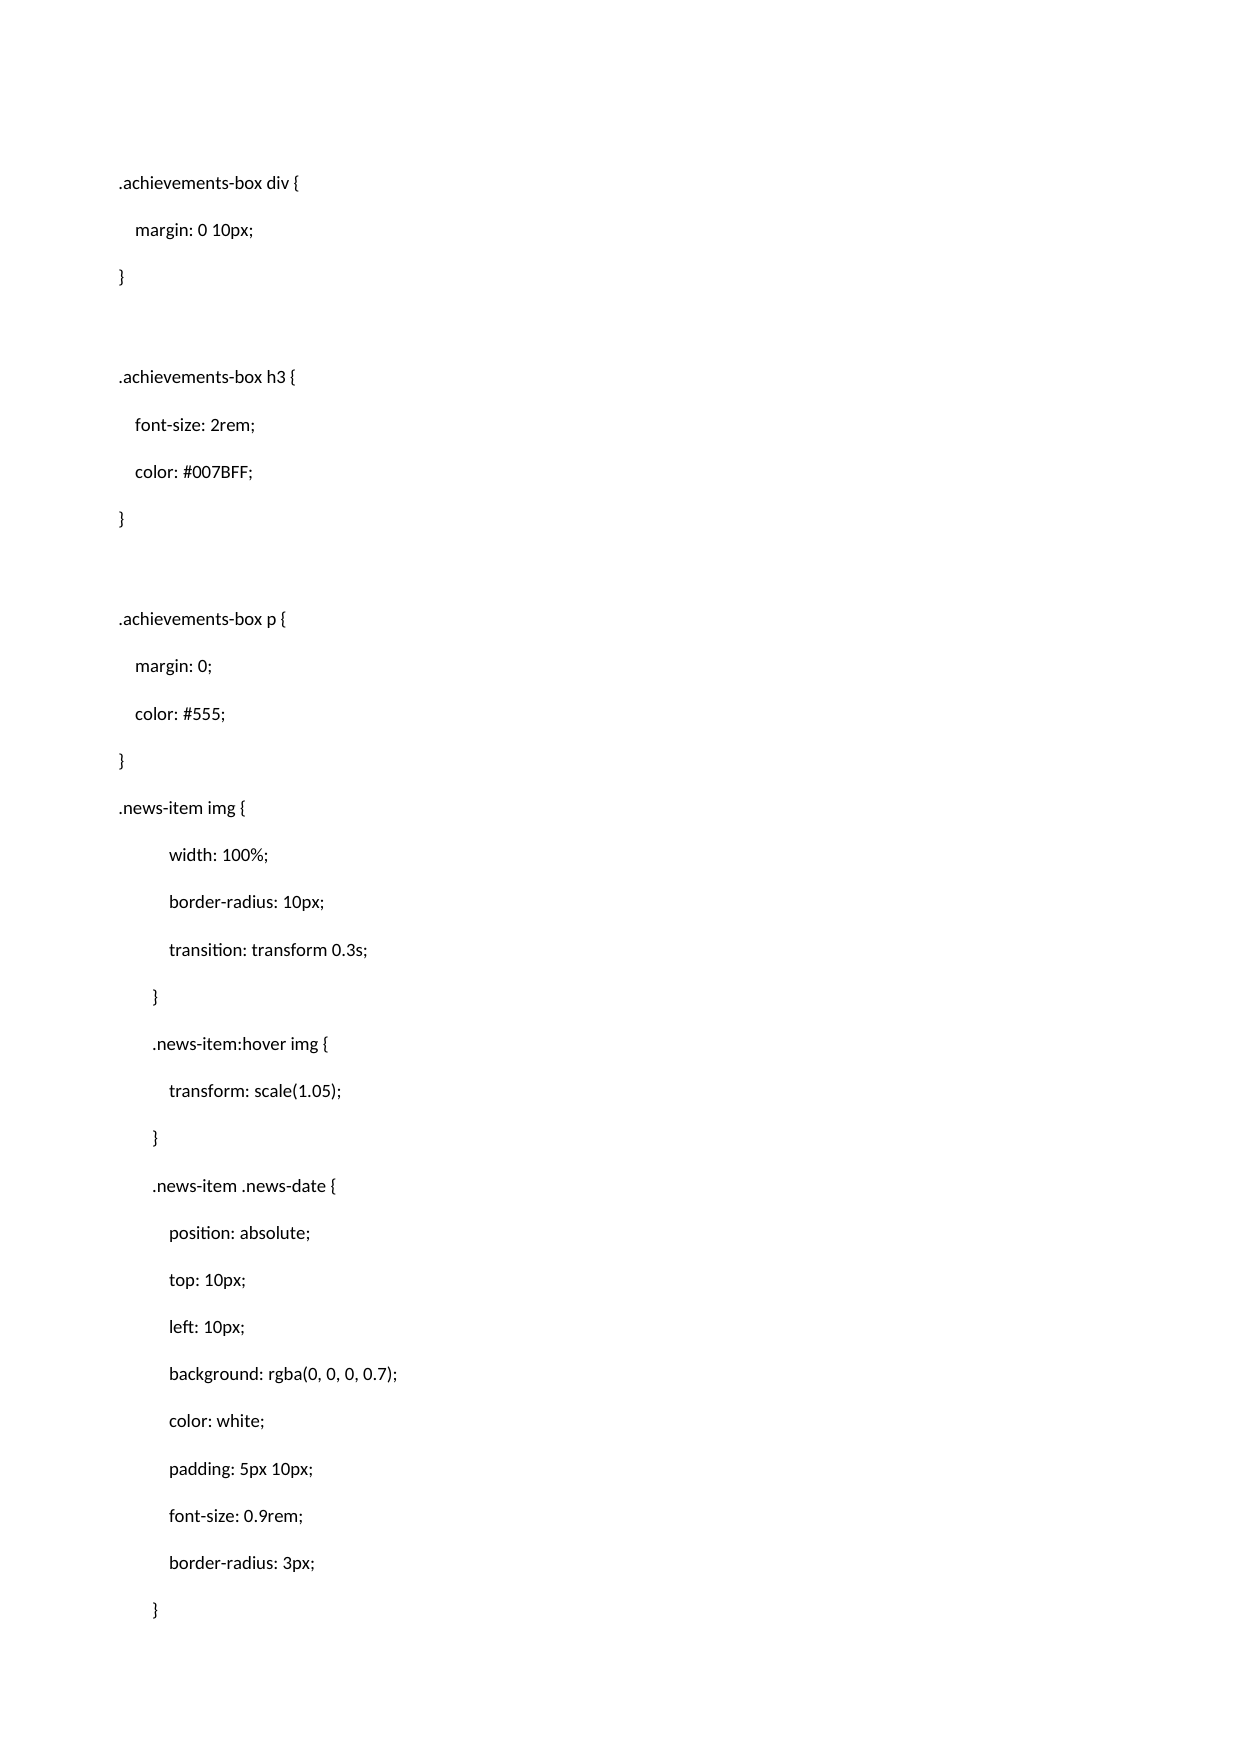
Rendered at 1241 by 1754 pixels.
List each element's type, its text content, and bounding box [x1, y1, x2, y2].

text .news-item:hover img { [118, 1032, 1122, 1055]
text color: #007BFF; [118, 460, 1122, 483]
text } [118, 1598, 1122, 1621]
text width: 100%; [118, 843, 1122, 866]
text } [118, 985, 1122, 1008]
text .news-item img { [118, 796, 1122, 819]
text } [118, 1127, 1122, 1149]
text top: 10px; [118, 1268, 1122, 1291]
text margin: 0; [118, 655, 1122, 678]
text .achievements-box div { [118, 171, 1122, 194]
text transition: transform 0.3s; [118, 938, 1122, 961]
text font-size: 2rem; [118, 413, 1122, 436]
text color: white; [118, 1410, 1122, 1433]
text padding: 5px 10px; [118, 1457, 1122, 1480]
text } [118, 749, 1122, 772]
text border-radius: 10px; [118, 891, 1122, 913]
text .achievements-box p { [118, 607, 1122, 630]
text } [118, 507, 1122, 530]
text position: absolute; [118, 1221, 1122, 1244]
text border-radius: 3px; [118, 1551, 1122, 1574]
text color: #555; [118, 702, 1122, 725]
text .achievements-box h3 { [118, 366, 1122, 389]
text margin: 0 10px; [118, 218, 1122, 241]
text .news-item .news-date { [118, 1174, 1122, 1197]
text } [118, 266, 1122, 288]
text transform: scale(1.05); [118, 1079, 1122, 1102]
text left: 10px; [118, 1315, 1122, 1338]
text background: rgba(0, 0, 0, 0.7); [118, 1362, 1122, 1385]
text font-size: 0.9rem; [118, 1504, 1122, 1527]
